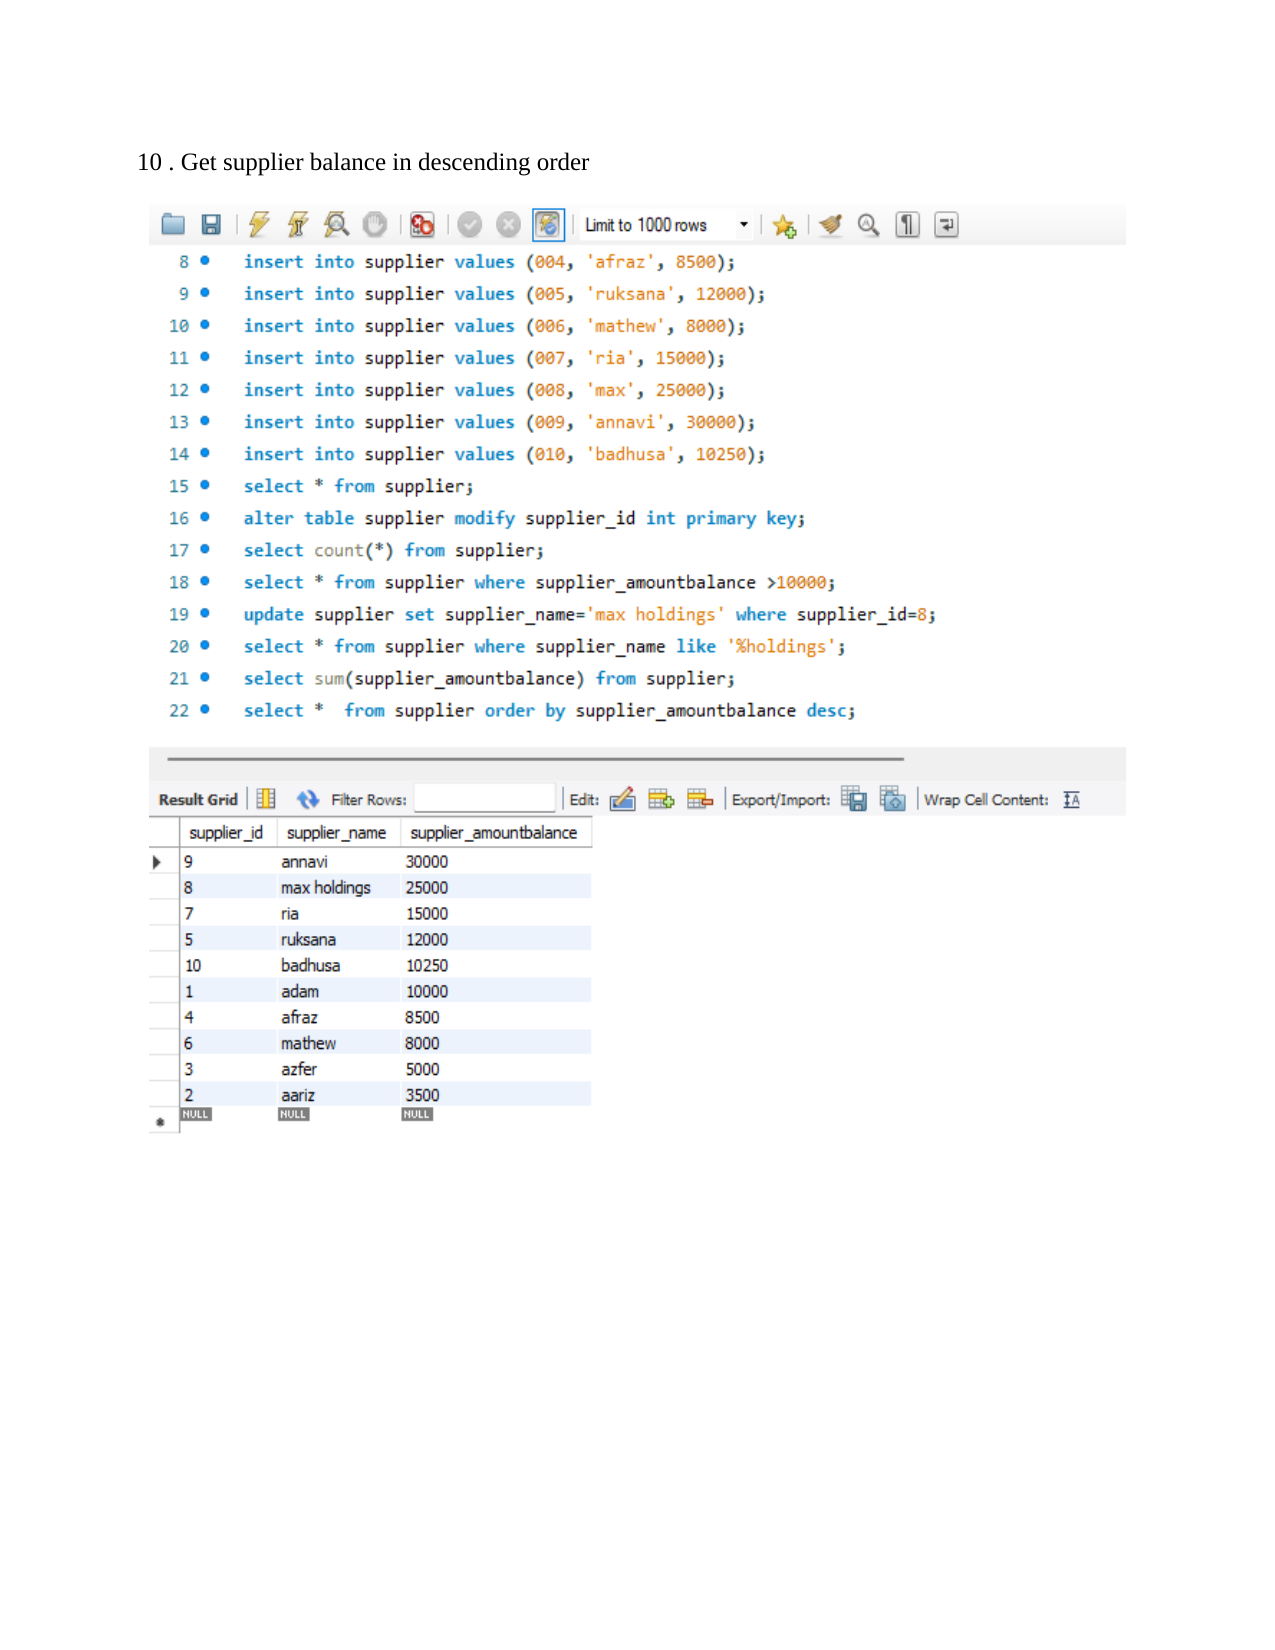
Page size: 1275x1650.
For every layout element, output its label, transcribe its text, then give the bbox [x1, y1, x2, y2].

text 10 . Get supplier balance in descending order [118, 147, 1157, 176]
picture [149, 204, 1127, 1193]
